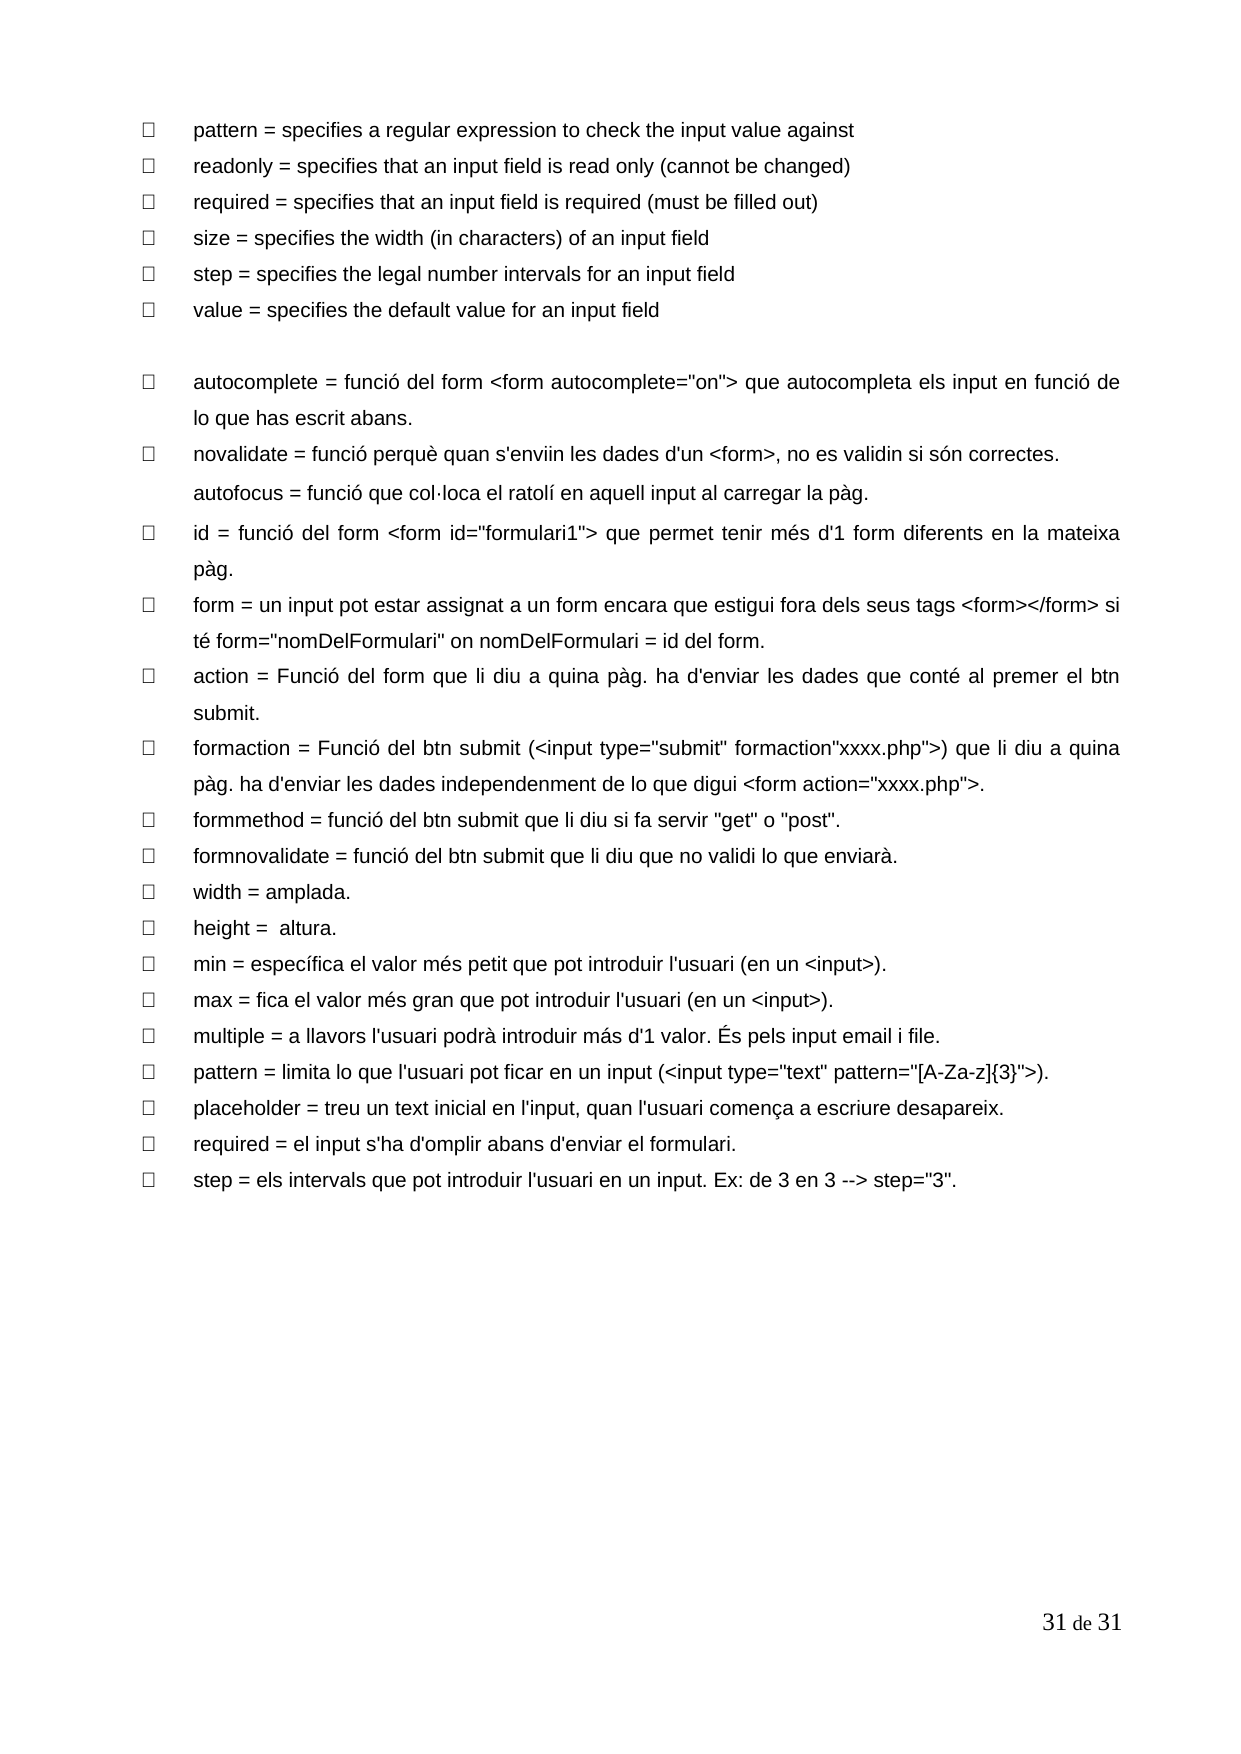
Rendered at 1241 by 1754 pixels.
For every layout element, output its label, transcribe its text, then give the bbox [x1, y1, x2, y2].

list step = specifies the legal number intervals for an input field [141, 262, 1122, 286]
list required = specifies that an input field is required (must be filled out) [141, 190, 1122, 214]
list readonly = specifies that an input field is read only (cannot be changed) [141, 154, 1122, 178]
list formnovalidate = funció del btn submit que li diu que no validi lo que enviarà. [141, 844, 1122, 868]
list width = amplada. [141, 880, 1122, 904]
list formmethod = funció del btn submit que li diu si fa servir "get" o "post". [141, 808, 1122, 832]
list size = specifies the width (in characters) of an input field [141, 226, 1122, 250]
list required = el input s'ha d'omplir abans d'enviar el formulari. [141, 1132, 1122, 1156]
list formaction = Funció del btn submit (<input type="submit" formaction"xxxx.php">) que li diu a quina pàg. ha d'enviar les dades independenment de lo que digui <form action="xxxx.php">. [141, 736, 1122, 796]
list placeholder = treu un text inicial en l'input, quan l'usuari comença a escriure desapareix. [141, 1096, 1122, 1119]
list action = Funció del form que li diu a quina pàg. ha d'enviar les dades que conté al premer el btn submit. [141, 664, 1122, 724]
list autocomplete = funció del form <form autocomplete="on"> que autocompleta els input en funció de lo que has escrit abans. [141, 370, 1122, 429]
list autofocus = funció que col·loca el ratolí en aquell input al carregar la pàg. [141, 477, 1122, 506]
list min = específica el valor més petit que pot introduir l'usuari (en un <input>). [141, 952, 1122, 976]
list multiple = a llavors l'usuari podrà introduir más d'1 valor. És pels input email i file. [141, 1024, 1122, 1048]
list id = funció del form <form id="formulari1"> que permet tenir més d'1 form diferents en la mateixa pàg. [141, 521, 1122, 581]
list step = els intervals que pot introduir l'usuari en un input. Ex: de 3 en 3 --> step="3". [141, 1167, 1122, 1191]
list max = fica el valor més gran que pot introduir l'usuari (en un <input>). [141, 988, 1122, 1012]
list height = altura. [141, 916, 1122, 940]
list pattern = specifies a regular expression to check the input value against [141, 118, 1122, 142]
list pattern = limita lo que l'usuari pot ficar en un input (<input type="text" pattern="[A-Za-z]{3}">). [141, 1060, 1122, 1084]
list value = specifies the default value for an input field [141, 298, 1122, 322]
list form = un input pot estar assignat a un form encara que estigui fora dels seus tags <form></form> si té form="nomDelFormulari" on nomDelFormulari = id del form. [141, 592, 1122, 652]
list novalidate = funció perquè quan s'enviin les dades d'un <form>, no es validin si són correctes. [141, 442, 1122, 466]
